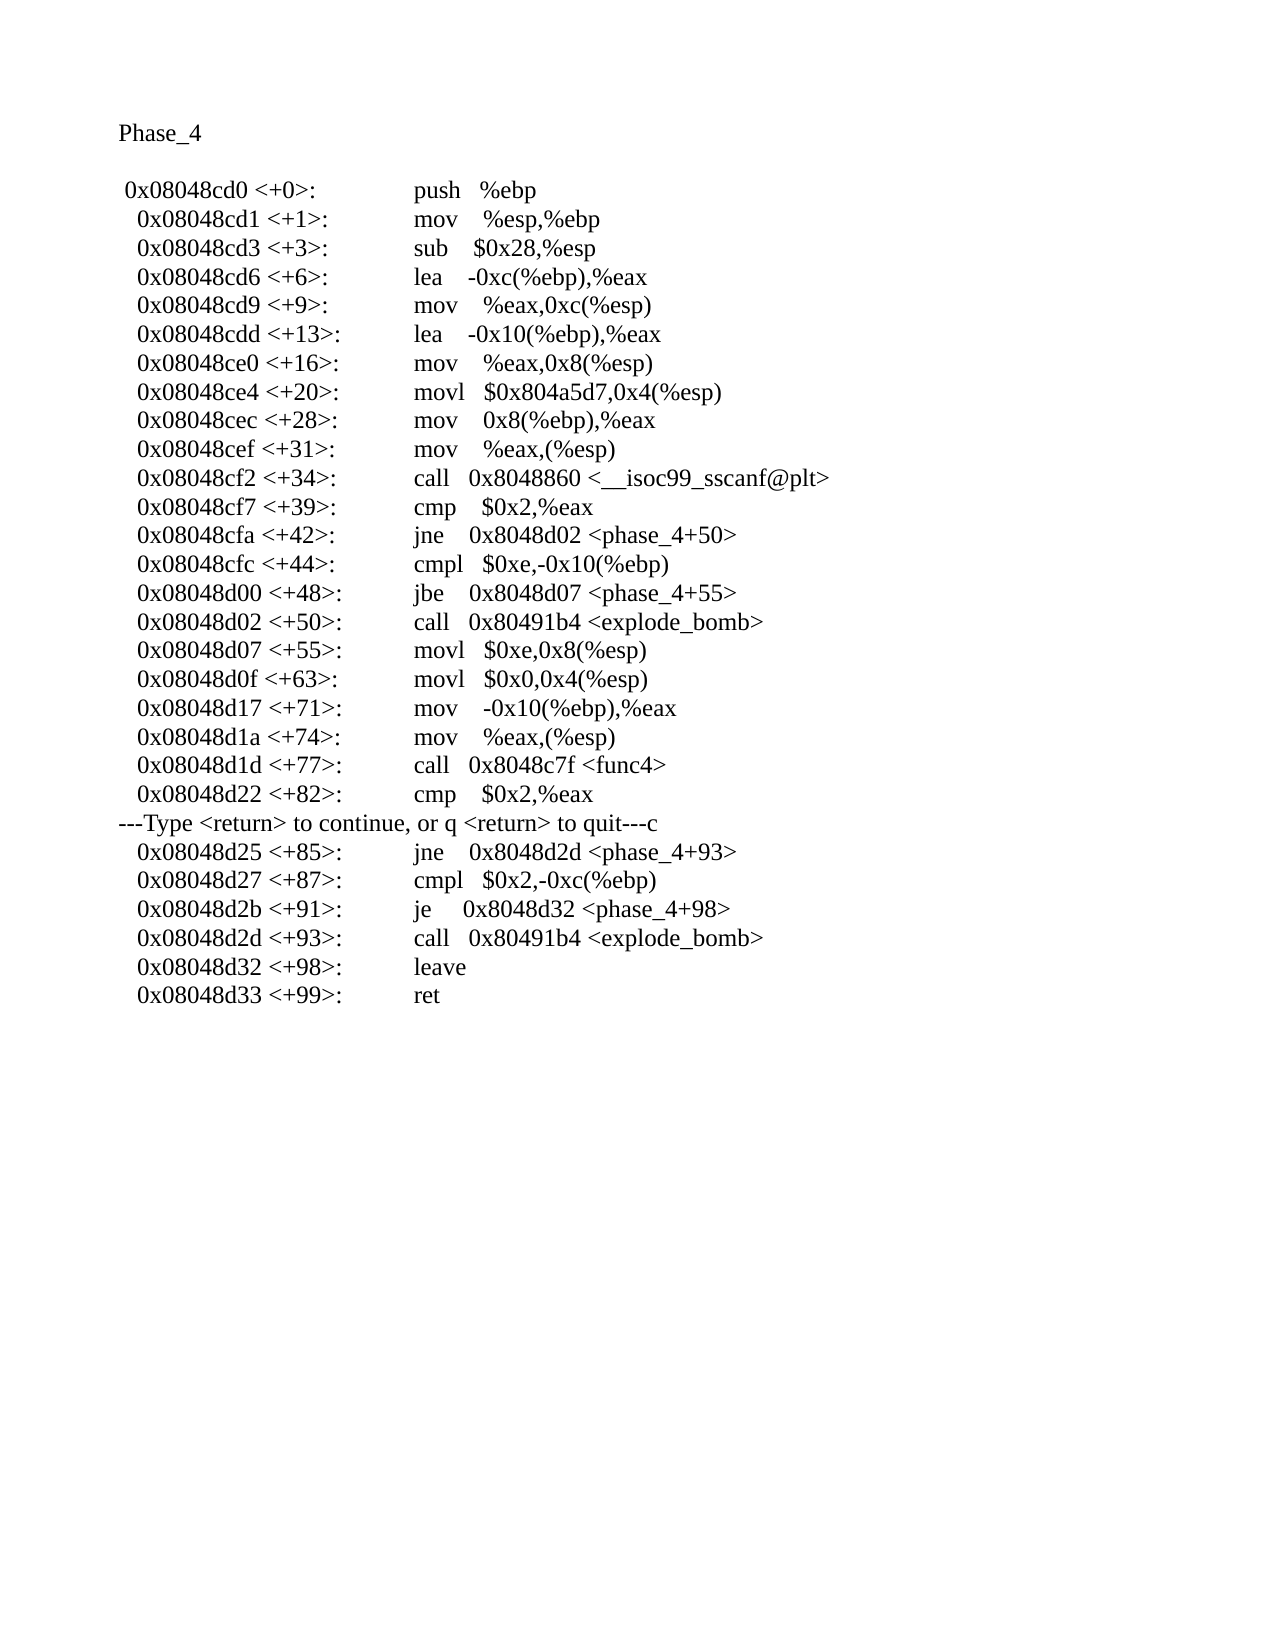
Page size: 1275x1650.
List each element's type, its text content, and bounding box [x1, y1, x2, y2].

text 0x08048cd6 <+6>: lea -0xc(%ebp),%eax [118, 262, 1157, 291]
text 0x08048d33 <+99>: ret [118, 981, 1157, 1009]
text 0x08048ce4 <+20>: movl $0x804a5d7,0x4(%esp) [118, 377, 1157, 406]
text 0x08048cdd <+13>: lea -0x10(%ebp),%eax [118, 319, 1157, 348]
text 0x08048cd9 <+9>: mov %eax,0xc(%esp) [118, 291, 1157, 319]
text 0x08048cec <+28>: mov 0x8(%ebp),%eax [118, 406, 1157, 434]
text 0x08048cfc <+44>: cmpl $0xe,-0x10(%ebp) [118, 549, 1157, 578]
text 0x08048cf2 <+34>: call 0x8048860 <__isoc99_sscanf@plt> [118, 463, 1157, 492]
text ---Type <return> to continue, or q <return> to quit---c [118, 808, 1157, 837]
text 0x08048d25 <+85>: jne 0x8048d2d <phase_4+93> [118, 837, 1157, 866]
text 0x08048d02 <+50>: call 0x80491b4 <explode_bomb> [118, 607, 1157, 636]
text 0x08048d0f <+63>: movl $0x0,0x4(%esp) [118, 664, 1157, 693]
text 0x08048d07 <+55>: movl $0xe,0x8(%esp) [118, 636, 1157, 664]
text 0x08048cd3 <+3>: sub $0x28,%esp [118, 233, 1157, 262]
text 0x08048cf7 <+39>: cmp $0x2,%eax [118, 492, 1157, 521]
text 0x08048d2b <+91>: je 0x8048d32 <phase_4+98> [118, 894, 1157, 923]
text 0x08048d27 <+87>: cmpl $0x2,-0xc(%ebp) [118, 866, 1157, 894]
text 0x08048d00 <+48>: jbe 0x8048d07 <phase_4+55> [118, 578, 1157, 607]
text 0x08048cfa <+42>: jne 0x8048d02 <phase_4+50> [118, 521, 1157, 549]
text 0x08048d32 <+98>: leave [118, 952, 1157, 981]
text 0x08048cef <+31>: mov %eax,(%esp) [118, 434, 1157, 463]
text 0x08048ce0 <+16>: mov %eax,0x8(%esp) [118, 348, 1157, 377]
text 0x08048d1d <+77>: call 0x8048c7f <func4> [118, 751, 1157, 779]
text 0x08048d17 <+71>: mov -0x10(%ebp),%eax [118, 693, 1157, 722]
text 0x08048d2d <+93>: call 0x80491b4 <explode_bomb> [118, 923, 1157, 952]
text 0x08048cd0 <+0>: push %ebp [118, 176, 1157, 204]
text Phase_4 [118, 118, 1157, 147]
text 0x08048d1a <+74>: mov %eax,(%esp) [118, 722, 1157, 751]
text 0x08048cd1 <+1>: mov %esp,%ebp [118, 204, 1157, 233]
text 0x08048d22 <+82>: cmp $0x2,%eax [118, 779, 1157, 808]
